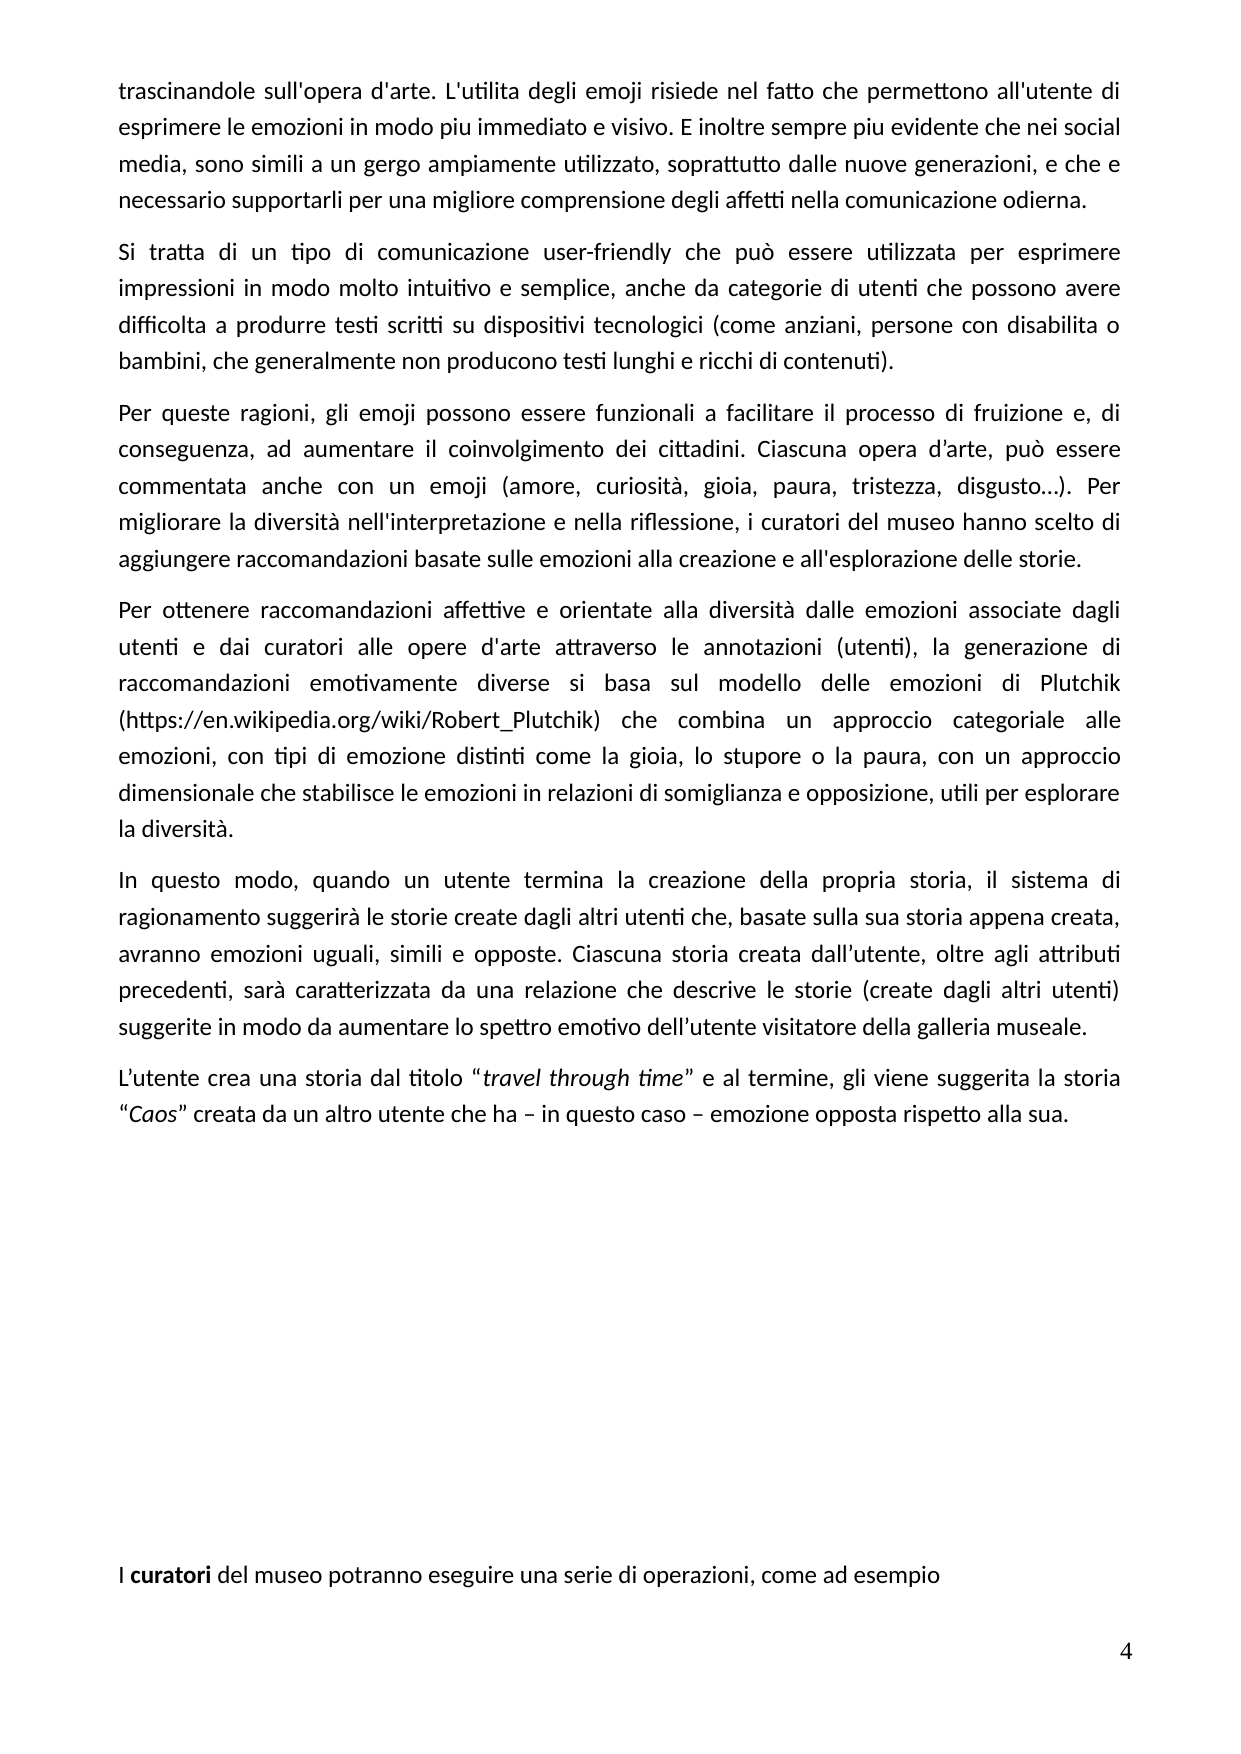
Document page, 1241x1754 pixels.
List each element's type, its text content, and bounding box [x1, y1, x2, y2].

text Per queste ragioni, gli emoji possono essere funzionali a facilitare il processo di fruizione e, di conseguenza, ad aumentare il coinvolgimento dei cittadini. Ciascuna opera d’arte, può essere commentata anche con un emoji (amore, curiosità, gioia, paura, tristezza, disgusto…). Per migliorare la diversità nell'interpretazione e nella riflessione, i curatori del museo hanno scelto di aggiungere raccomandazioni basate sulle emozioni alla creazione e all'esplorazione delle storie. [118, 397, 1122, 573]
text I curatori del museo potranno eseguire una serie di operazioni, come ad esempio [118, 1559, 1122, 1589]
text L’utente crea una storia dal titolo “travel through time” e al termine, gli viene suggerita la storia “Caos” creata da un altro utente che ha – in questo caso – emozione opposta rispetto alla sua. [118, 1062, 1122, 1129]
text In questo modo, quando un utente termina la creazione della propria storia, il sistema di ragionamento suggerirà le storie create dagli altri utenti che, basate sulla sua storia appena creata, avranno emozioni uguali, simili e opposte. Ciascuna storia creata dall’utente, oltre agli attributi precedenti, sarà caratterizzata da una relazione che descrive le storie (create dagli altri utenti) suggerite in modo da aumentare lo spettro emotivo dell’utente visitatore della galleria museale. [118, 864, 1122, 1041]
text Si tratta di un tipo di comunicazione user-friendly che può essere utilizzata per esprimere impressioni in modo molto intuitivo e semplice, anche da categorie di utenti che possono avere difficolta a produrre testi scritti su dispositivi tecnologici (come anziani, persone con disabilita o bambini, che generalmente non producono testi lunghi e ricchi di contenuti). [118, 236, 1122, 376]
text Per ottenere raccomandazioni affettive e orientate alla diversità dalle emozioni associate dagli utenti e dai curatori alle opere d'arte attraverso le annotazioni (utenti), la generazione di raccomandazioni emotivamente diverse si basa sul modello delle emozioni di Plutchik (https://en.wikipedia.org/wiki/Robert_Plutchik) che combina un approccio categoriale alle emozioni, con tipi di emozione distinti come la gioia, lo stupore o la paura, con un approccio dimensionale che stabilisce le emozioni in relazioni di somiglianza e opposizione, utili per esplorare la diversità. [118, 594, 1122, 844]
text trascinandole sull'opera d'arte. L'utilita degli emoji risiede nel fatto che permettono all'utente di esprimere le emozioni in modo piu immediato e visivo. E inoltre sempre piu evidente che nei social media, sono simili a un gergo ampiamente utilizzato, soprattutto dalle nuove generazioni, e che e necessario supportarli per una migliore comprensione degli affetti nella comunicazione odierna. [118, 75, 1122, 215]
